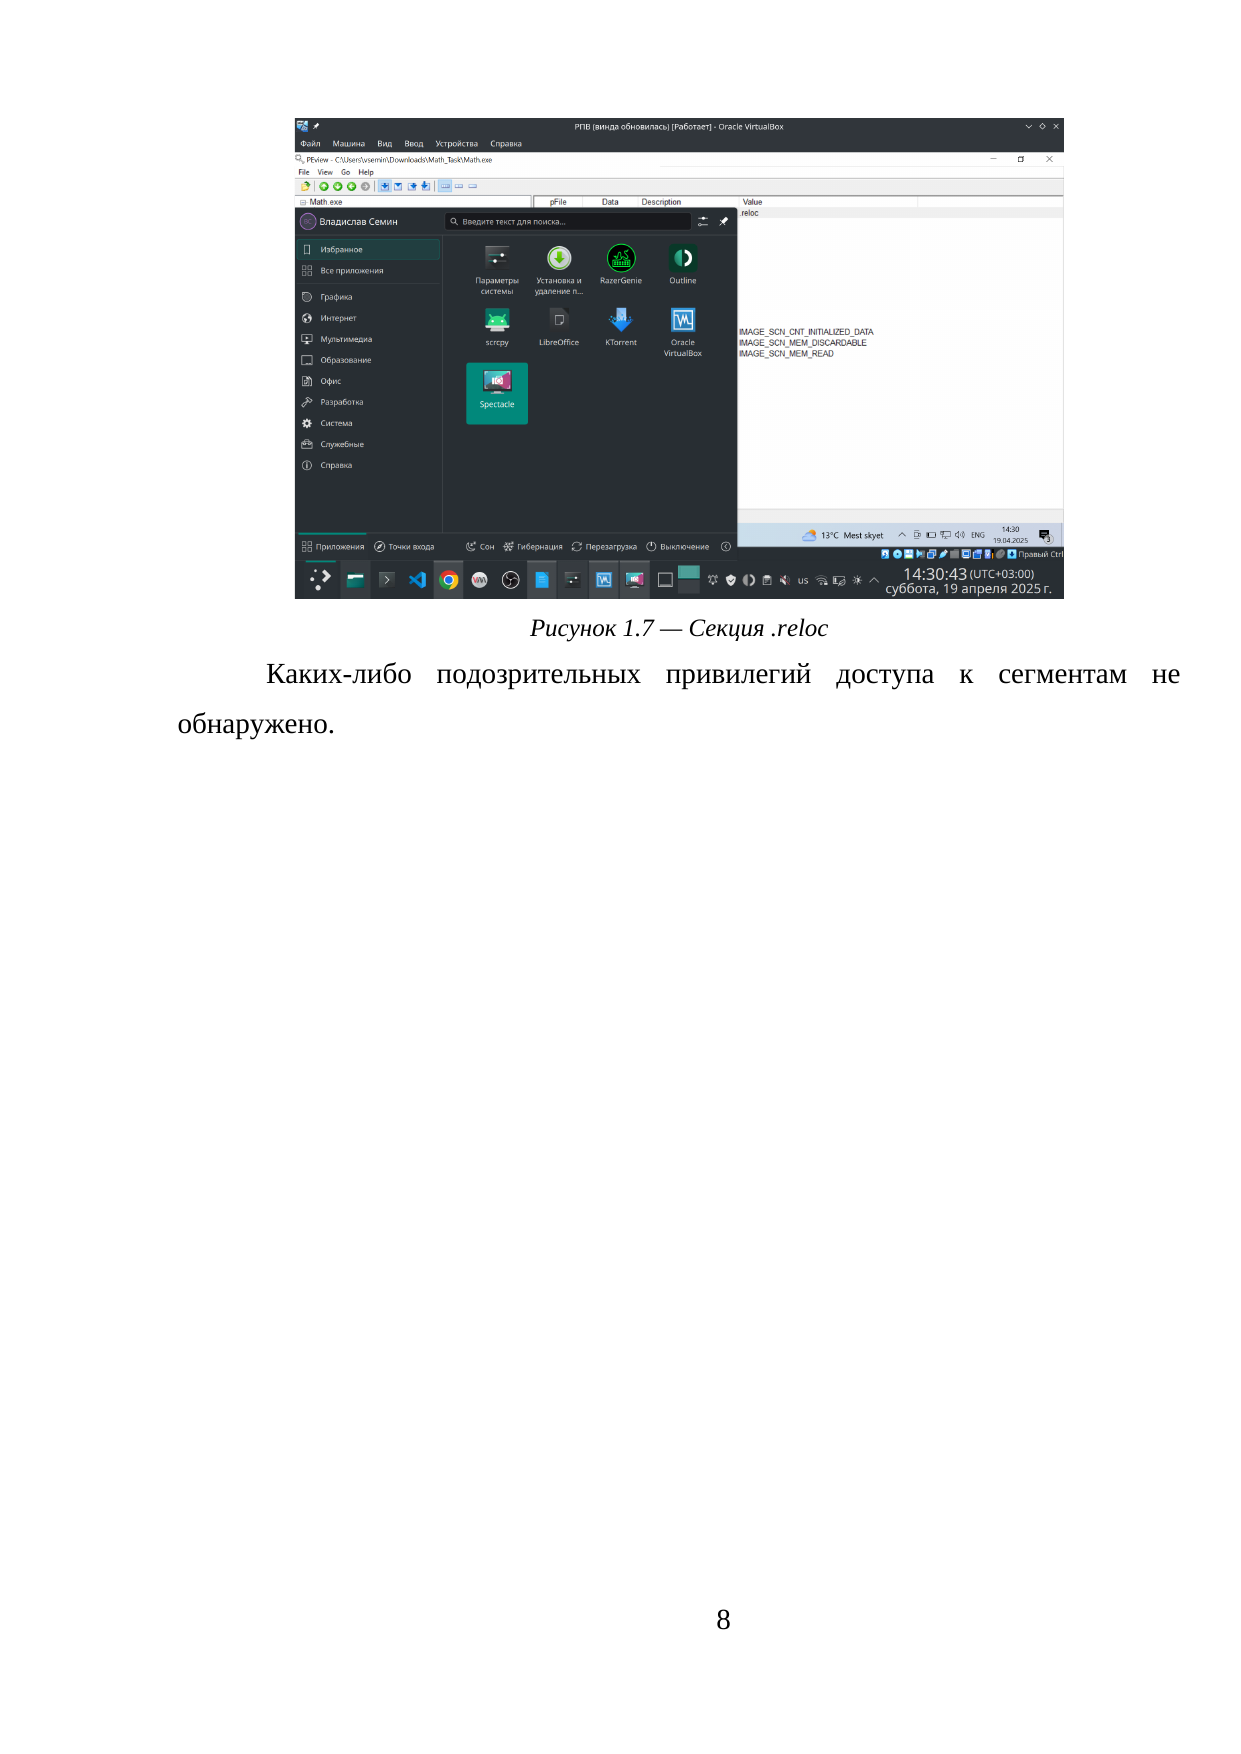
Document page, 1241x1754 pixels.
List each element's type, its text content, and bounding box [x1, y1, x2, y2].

picture [294, 118, 1064, 599]
text Каких-либо подозрительных привилегий доступа к сегментам не обнаружено. [177, 656, 1181, 740]
text Рисунок 1.7 — Секция .reloc [177, 118, 1181, 642]
